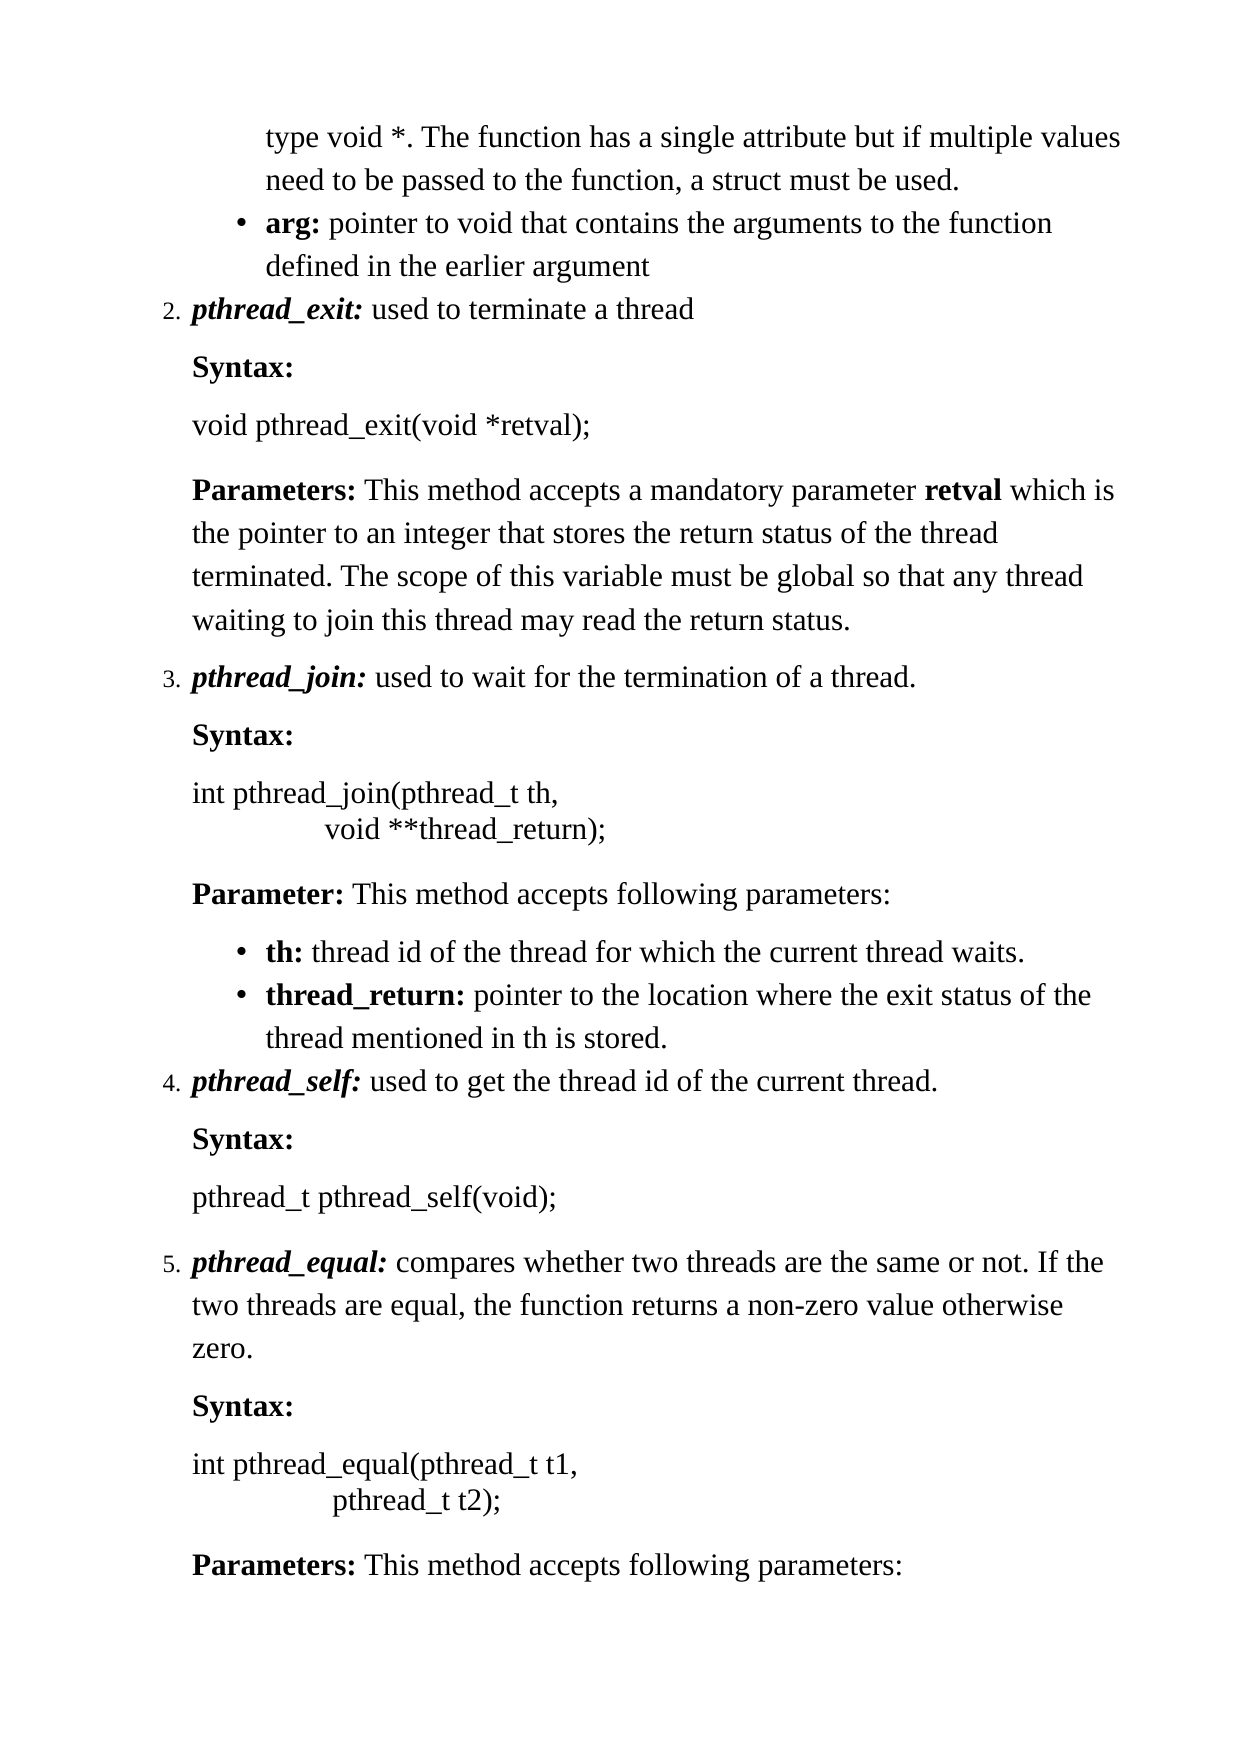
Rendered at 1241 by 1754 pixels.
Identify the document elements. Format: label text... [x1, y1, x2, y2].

list void **thread_return); [162, 810, 1122, 846]
list pthread_t pthread_self(void); [162, 1178, 1122, 1214]
list pthread_t t2); [162, 1481, 1122, 1517]
list Parameters: This method accepts a mandatory parameter retval which is the pointer to an integer that stores the return status of the thread terminated. The scope of this variable must be global so that any thread waiting to join this thread may read the return status. [162, 471, 1122, 637]
list type void *. The function has a single attribute but if multiple values need to be passed to the function, a struct must be used. [236, 118, 1122, 197]
list Syntax: [162, 1387, 1122, 1423]
list pthread_join: used to wait for the termination of a thread. [162, 658, 1122, 694]
list pthread_exit: used to terminate a thread [162, 291, 1122, 327]
list pthread_self: used to get the thread id of the current thread. [162, 1062, 1122, 1098]
list Parameter: This method accepts following parameters: [162, 875, 1122, 911]
list thread_return: pointer to the location where the exit status of the thread mentioned in th is stored. [236, 976, 1122, 1055]
list pthread_equal: compares whether two threads are the same or not. If the two threads are equal, the function returns a non-zero value otherwise zero. [162, 1243, 1122, 1365]
list Parameters: This method accepts following parameters: [162, 1546, 1122, 1582]
list void pthread_exit(void *retval); [162, 406, 1122, 442]
list Syntax: [162, 1120, 1122, 1156]
list int pthread_join(pthread_t th, [162, 774, 1122, 810]
list int pthread_equal(pthread_t t1, [162, 1445, 1122, 1481]
list Syntax: [162, 348, 1122, 384]
list arg: pointer to void that contains the arguments to the function defined in the earlier argument [236, 204, 1122, 283]
list th: thread id of the thread for which the current thread waits. [236, 933, 1122, 969]
list Syntax: [162, 716, 1122, 752]
